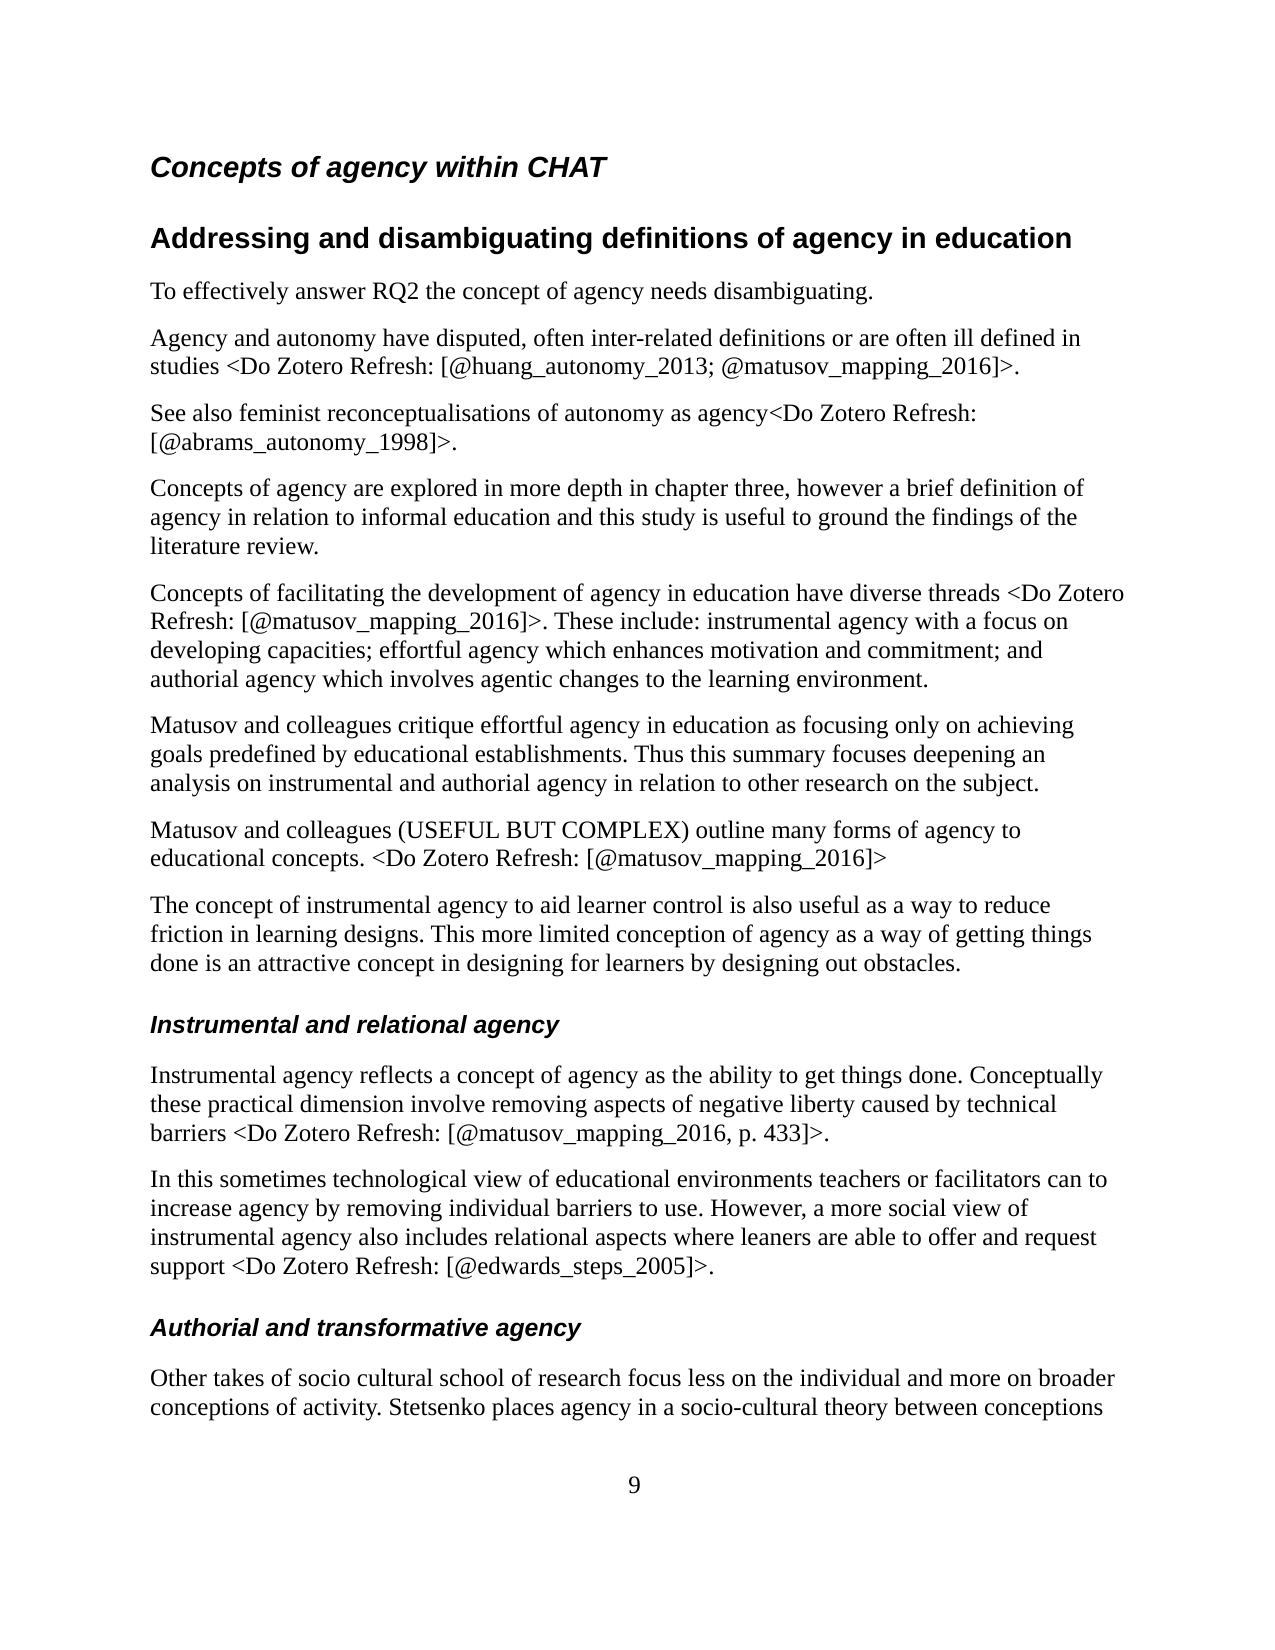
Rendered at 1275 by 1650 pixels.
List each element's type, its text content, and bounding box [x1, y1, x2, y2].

text In this sometimes technological view of educational environments teachers or facilitators can to increase agency by removing individual barriers to use. However, a more social view of instrumental agency also includes relational aspects where leaners are able to offer and request support <Do Zotero Refresh: [@edwards_steps_2005]>. [150, 1164, 1125, 1279]
text Concepts of agency are explored in more depth in chapter three, however a brief definition of agency in relation to informal education and this study is useful to ground the findings of the literature review. [150, 473, 1125, 560]
text Matusov and colleagues critique effortful agency in education as focusing only on achieving goals predefined by educational establishments. Thus this summary focuses deepening an analysis on instrumental and authorial agency in relation to other research on the subject. [150, 711, 1125, 797]
text Concepts of facilitating the development of agency in education have diverse threads <Do Zotero Refresh: [@matusov_mapping_2016]>. These include: instrumental agency with a focus on developing capacities; effortful agency which enhances motivation and commitment; and authorial agency which involves agentic changes to the learning environment. [150, 578, 1125, 693]
text Matusov and colleagues (USEFUL BUT COMPLEX) outline many forms of agency to educational concepts. <Do Zotero Refresh: [@matusov_mapping_2016]> [150, 815, 1125, 872]
subtitle Instrumental and relational agency [150, 1010, 1125, 1039]
text To effectively answer RQ2 the concept of agency needs disambiguating. [150, 276, 1125, 305]
text Instrumental agency reflects a concept of agency as the ability to get things done. Conceptually these practical dimension involve removing aspects of negative liberty caused by technical barriers <Do Zotero Refresh: [@matusov_mapping_2016, p. 433]>. [150, 1060, 1125, 1147]
text Agency and autonomy have disputed, often inter-related definitions or are often ill defined in studies <Do Zotero Refresh: [@huang_autonomy_2013; @matusov_mapping_2016]>. [150, 323, 1125, 380]
text Other takes of socio cultural school of research focus less on the individual and more on broader conceptions of activity. Stetsenko places agency in a socio-cultural theory between conceptions [150, 1363, 1125, 1421]
subtitle Authorial and transformative agency [150, 1313, 1125, 1342]
text See also feminist reconceptualisations of autonomy as agency<Do Zotero Refresh: [@abrams_autonomy_1998]>. [150, 398, 1125, 456]
subtitle Concepts of agency within CHAT [150, 150, 1125, 183]
subtitle Addressing and disambiguating definitions of agency in education [150, 221, 1125, 254]
text The concept of instrumental agency to aid learner control is also useful as a way to reduce friction in learning designs. This more limited conception of agency as a way of getting things done is an attractive concept in designing for learners by designing out obstacles. [150, 890, 1125, 976]
